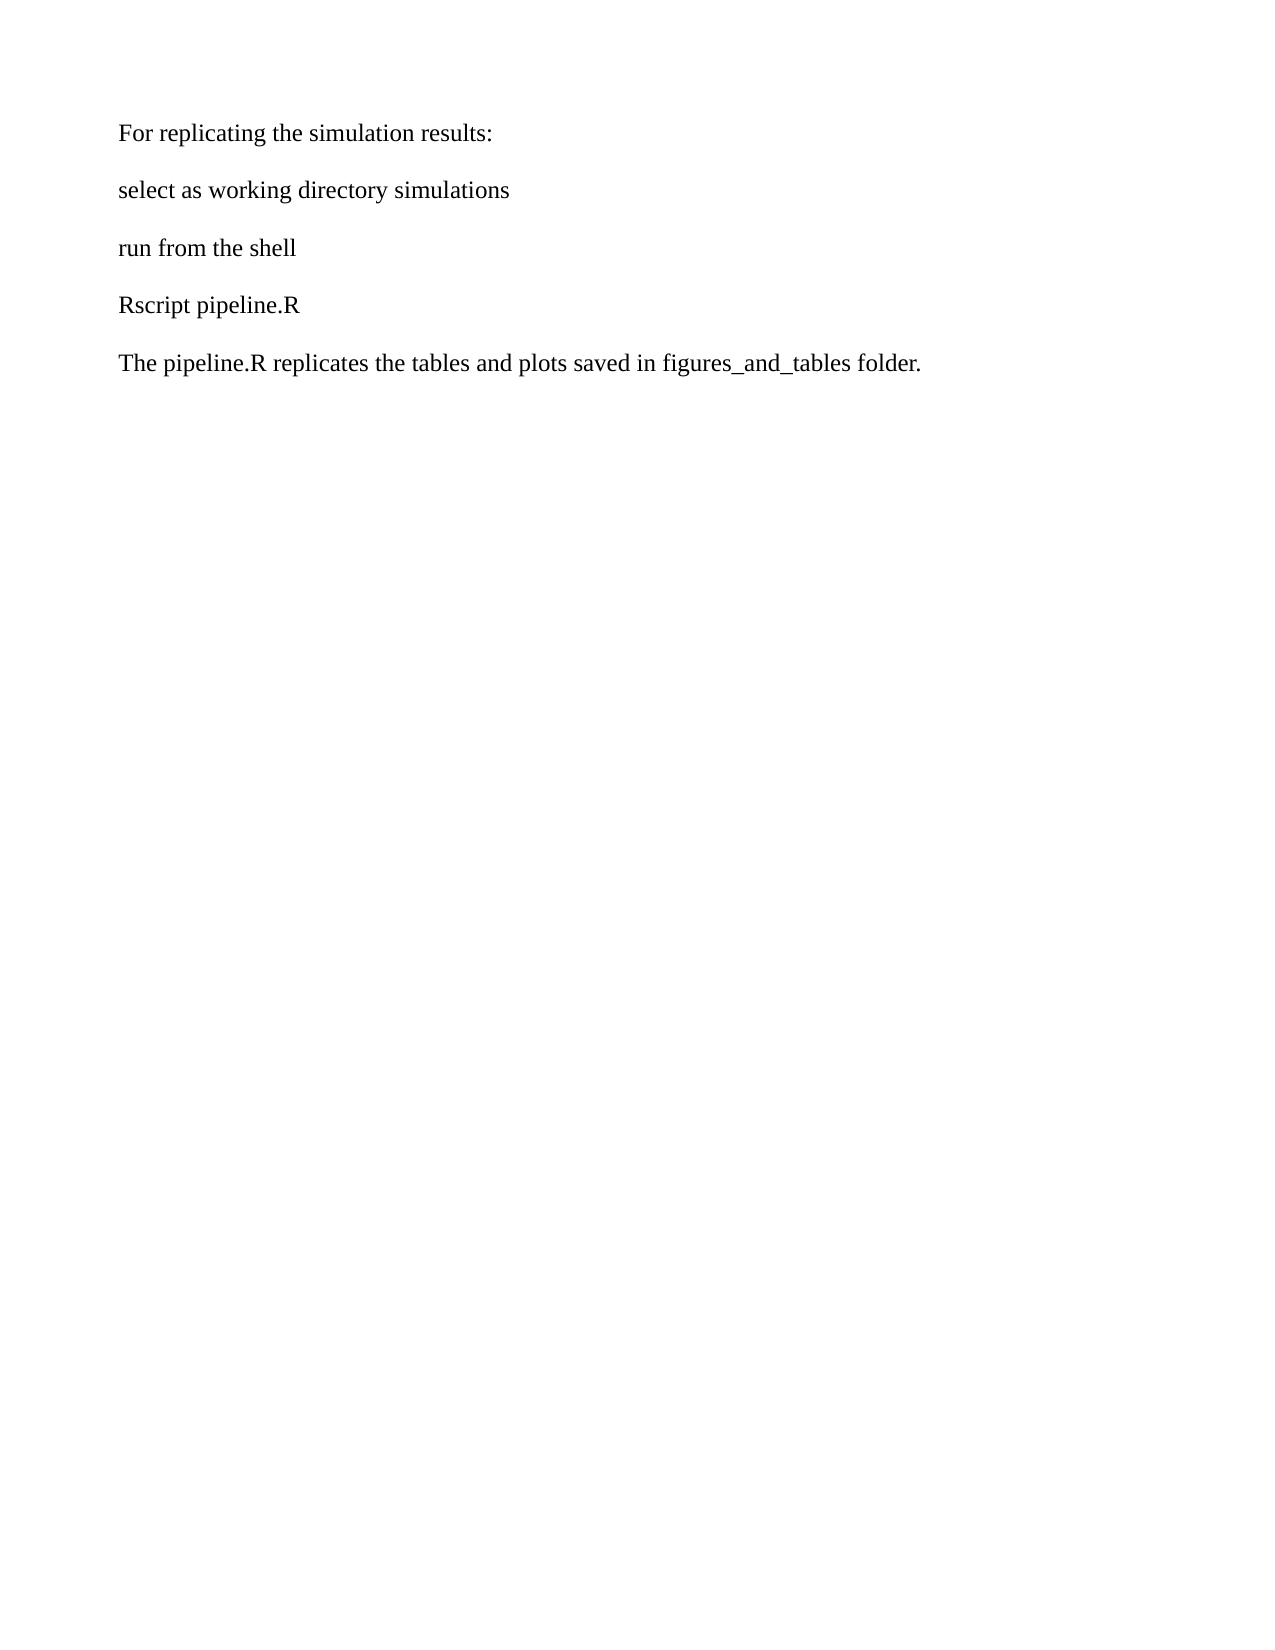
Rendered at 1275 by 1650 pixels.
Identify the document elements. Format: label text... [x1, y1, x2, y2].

text The pipeline.R replicates the tables and plots saved in figures_and_tables folder. [118, 348, 1157, 377]
text select as working directory simulations [118, 176, 1157, 204]
text run from the shell [118, 233, 1157, 262]
text For replicating the simulation results: [118, 118, 1157, 147]
text Rscript pipeline.R [118, 291, 1157, 319]
